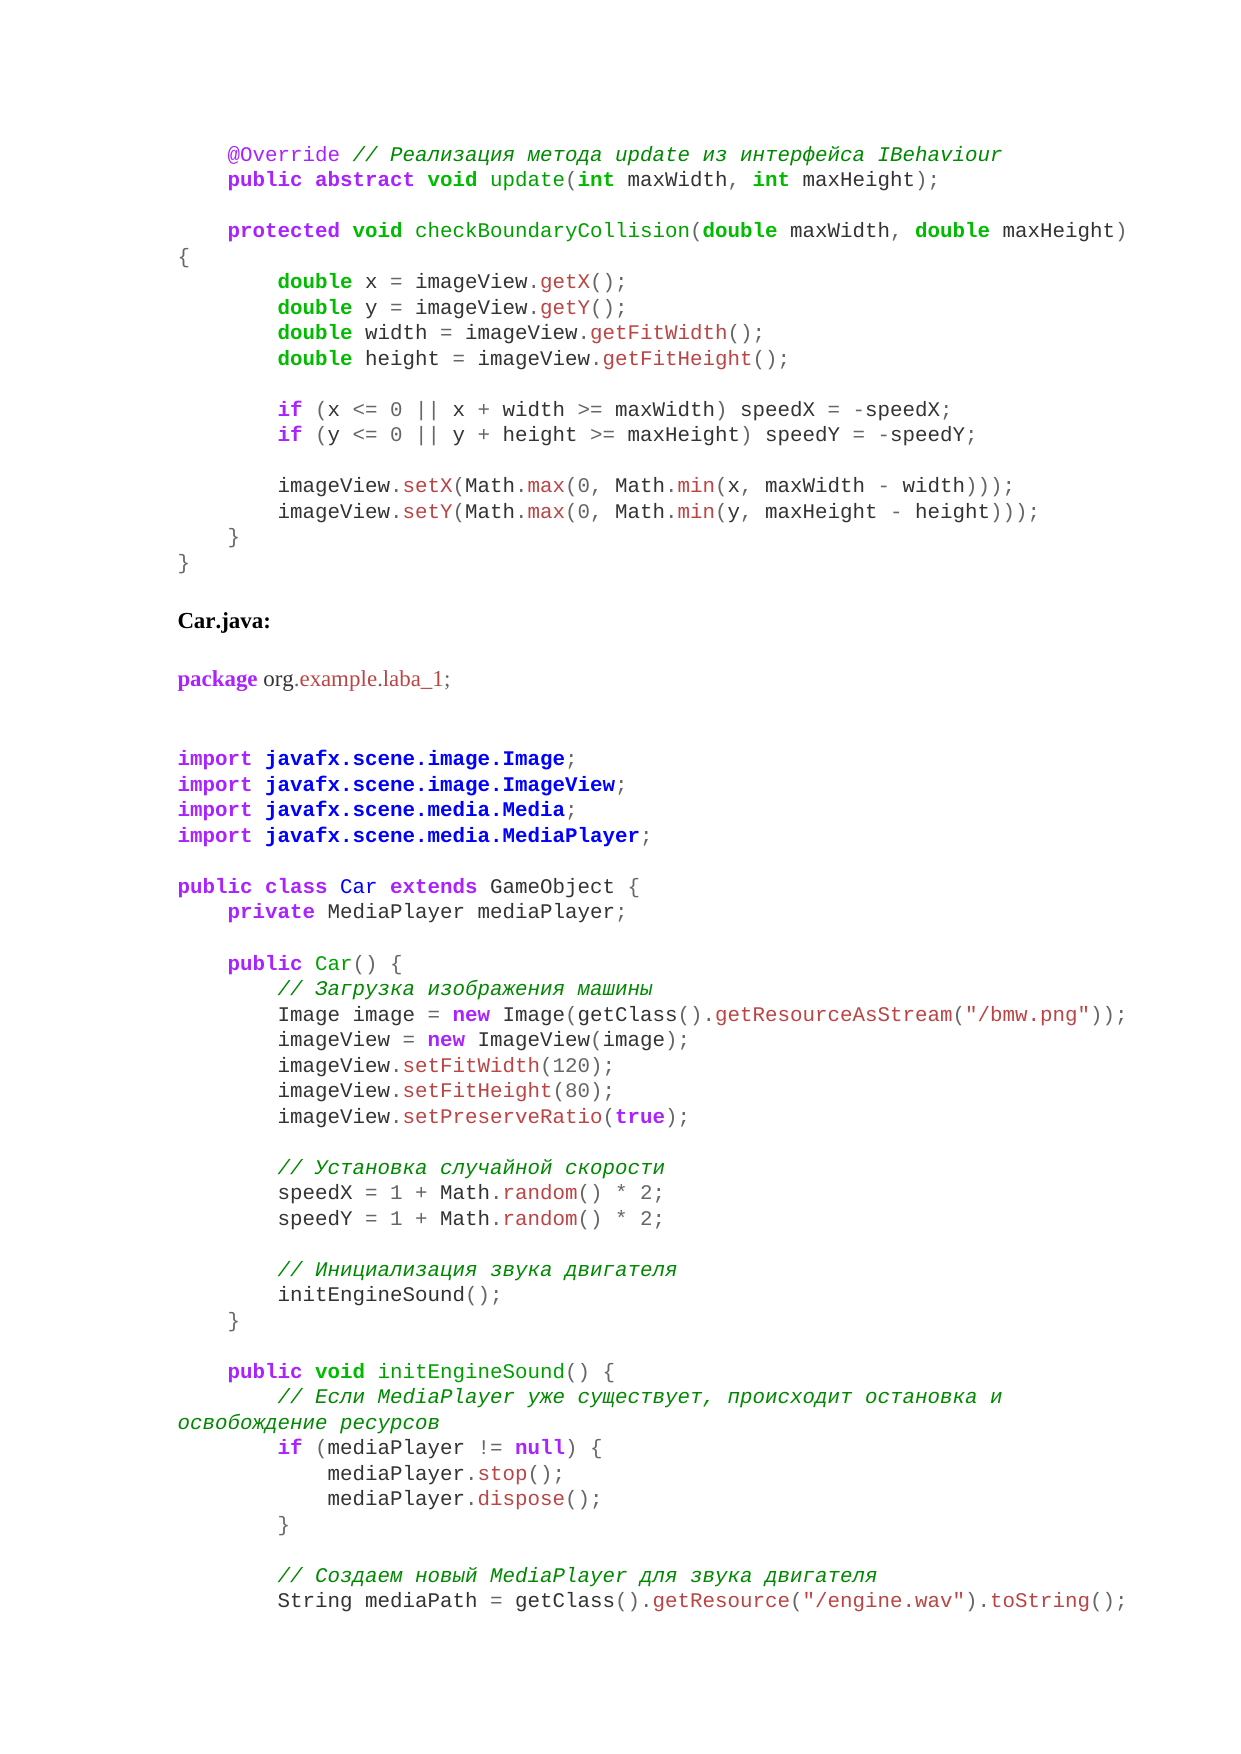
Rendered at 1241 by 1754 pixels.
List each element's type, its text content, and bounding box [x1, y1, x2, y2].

text if (y <= 0 || y + height >= maxHeight) speedY = -speedY; [177, 424, 1152, 448]
text } [177, 526, 1152, 550]
text if (x <= 0 || x + width >= maxWidth) speedX = -speedX; [177, 399, 1152, 422]
text imageView.setFitHeight(80); [177, 1080, 1152, 1104]
text package org.example.laba_1; [177, 665, 1152, 691]
text public class Car extends GameObject { [177, 876, 1152, 899]
text double y = imageView.getY(); [177, 297, 1152, 320]
text // Создаем новый MediaPlayer для звука двигателя [177, 1565, 1152, 1589]
text imageView.setX(Math.max(0, Math.min(x, maxWidth - width))); [177, 475, 1152, 499]
text // Установка случайной скорости [177, 1157, 1152, 1180]
text // Если MediaPlayer уже существует, происходит остановка и освобождение ресурсов [177, 1386, 1152, 1436]
text double x = imageView.getX(); [177, 271, 1152, 295]
text imageView = new ImageView(image); [177, 1029, 1152, 1053]
text String mediaPath = getClass().getResource("/engine.wav").toString(); [177, 1591, 1152, 1614]
text // Инициализация звука двигателя [177, 1259, 1152, 1282]
text public void initEngineSound() { [177, 1361, 1152, 1384]
text import javafx.scene.media.MediaPlayer; [177, 825, 1152, 848]
text imageView.setY(Math.max(0, Math.min(y, maxHeight - height))); [177, 501, 1152, 524]
text // Загрузка изображения машины [177, 978, 1152, 1002]
text import javafx.scene.image.Image; [177, 748, 1152, 772]
text Car.java: [177, 607, 1152, 633]
text private MediaPlayer mediaPlayer; [177, 901, 1152, 925]
text imageView.setFitWidth(120); [177, 1054, 1152, 1078]
text mediaPlayer.stop(); [177, 1463, 1152, 1487]
text speedX = 1 + Math.random() * 2; [177, 1182, 1152, 1206]
text speedY = 1 + Math.random() * 2; [177, 1208, 1152, 1231]
text protected void checkBoundaryCollision(double maxWidth, double maxHeight) { [177, 220, 1152, 269]
text if (mediaPlayer != null) { [177, 1437, 1152, 1461]
text } [177, 1514, 1152, 1538]
text public abstract void update(int maxWidth, int maxHeight); [177, 169, 1152, 193]
text } [177, 1310, 1152, 1333]
text double height = imageView.getFitHeight(); [177, 348, 1152, 371]
text initEngineSound(); [177, 1284, 1152, 1308]
text imageView.setPreserveRatio(true); [177, 1106, 1152, 1129]
text } [177, 552, 1152, 576]
text @Override // Реализация метода update из интерфейса IBehaviour [177, 144, 1152, 167]
text import javafx.scene.image.ImageView; [177, 774, 1152, 797]
text public Car() { [177, 952, 1152, 976]
text Image image = new Image(getClass().getResourceAsStream("/bmw.png")); [177, 1003, 1152, 1027]
text mediaPlayer.dispose(); [177, 1488, 1152, 1512]
text import javafx.scene.media.Media; [177, 799, 1152, 823]
text double width = imageView.getFitWidth(); [177, 322, 1152, 346]
